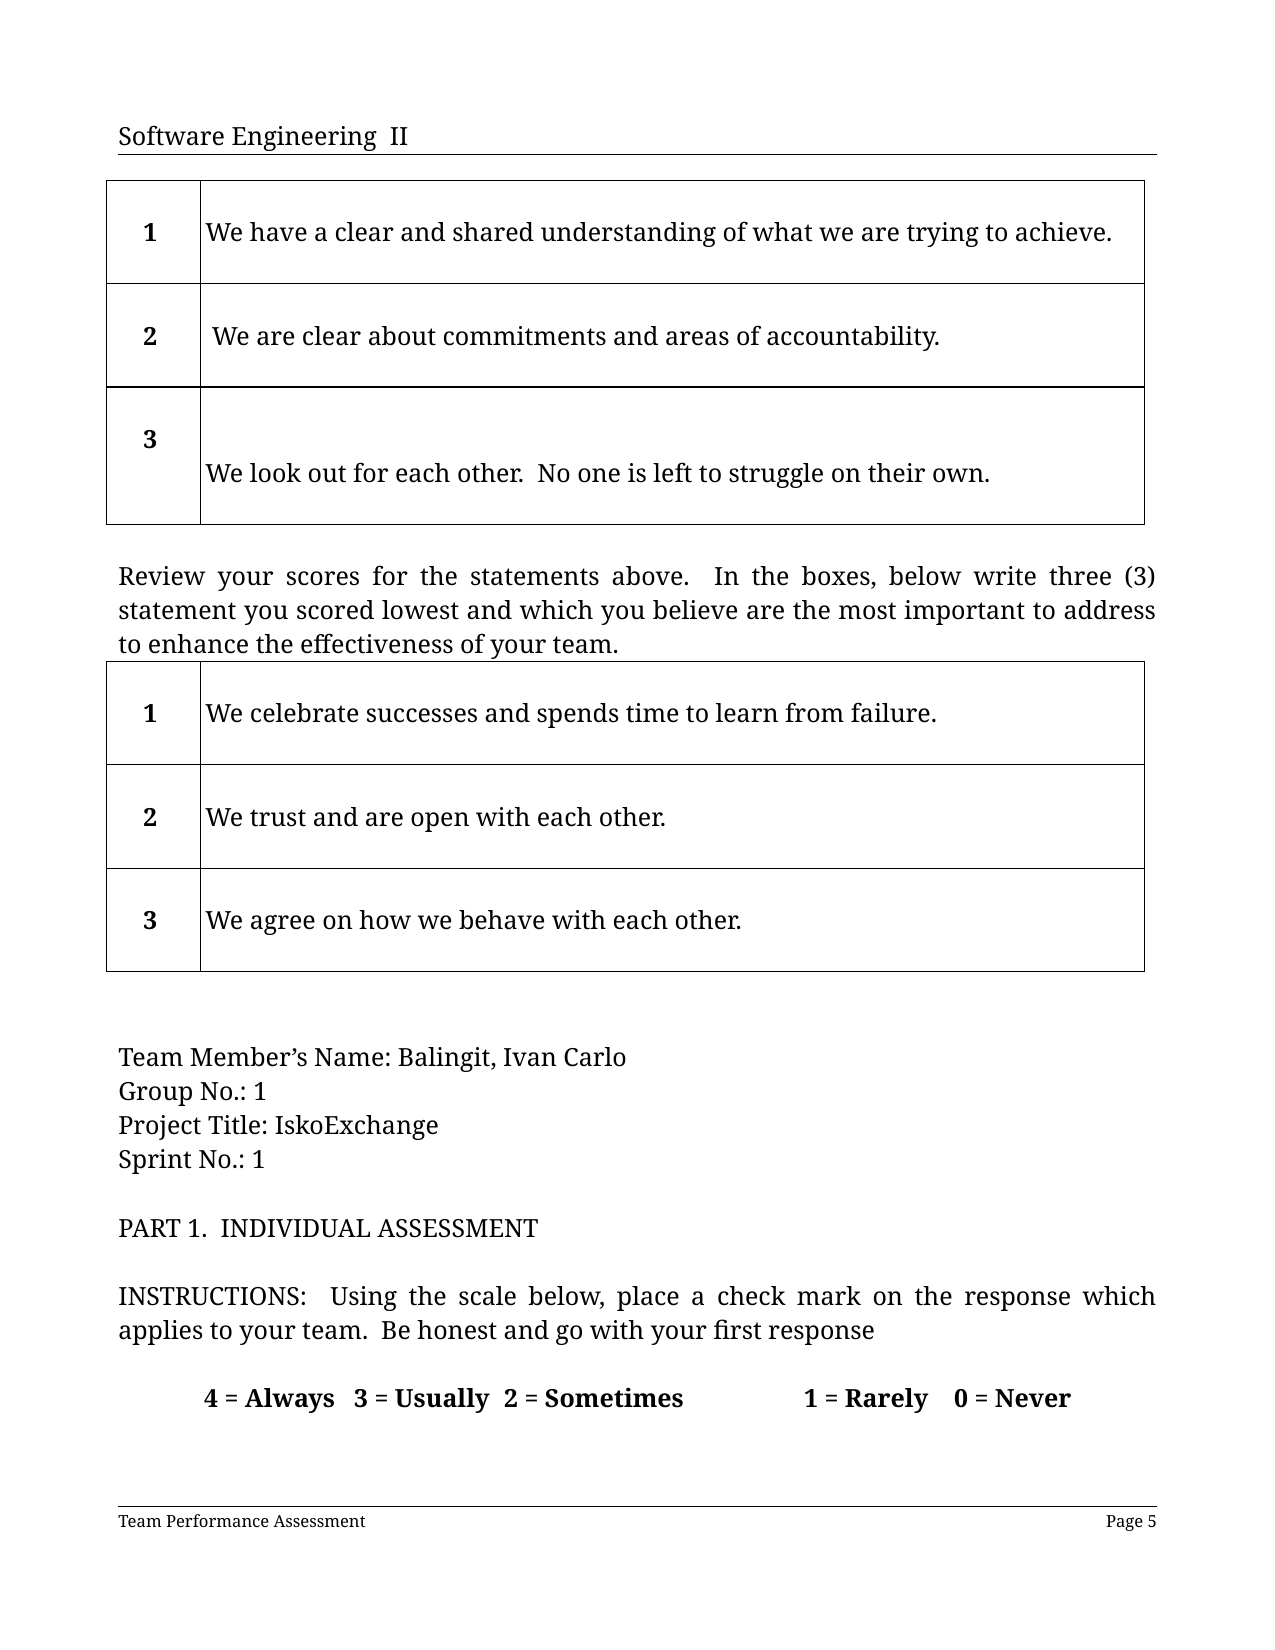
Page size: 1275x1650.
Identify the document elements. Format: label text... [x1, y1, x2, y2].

table_cell 2 [107, 765, 200, 867]
text Review your scores for the statements above. In the boxes, below write three (3) statement you scored lowest and which you believe are the most important to address to enhance the effectiveness of your team. [118, 559, 1157, 661]
table_cell We are clear about commitments and areas of accountability. [201, 284, 1144, 386]
table_cell 2 [107, 284, 200, 386]
table_cell 3 [107, 388, 200, 524]
text Group No.: 1 [118, 1074, 1157, 1108]
table_cell 3 [107, 869, 200, 971]
table_header We celebrate successes and spends time to learn from failure. [201, 662, 1144, 764]
text Team Member’s Name: Balingit, Ivan Carlo [118, 1040, 1157, 1074]
table_header 1 [107, 662, 200, 764]
text Project Title: IskoExchange [118, 1108, 1157, 1142]
table_cell We trust and are open with each other. [201, 765, 1144, 867]
table_cell We look out for each other. No one is left to struggle on their own. [201, 388, 1144, 524]
table_cell We agree on how we behave with each other. [201, 869, 1144, 971]
text 4 = Always 3 = Usually 2 = Sometimes 1 = Rarely 0 = Never [118, 1381, 1157, 1414]
text Sprint No.: 1 [118, 1142, 1157, 1176]
text PART 1. INDIVIDUAL ASSESSMENT [118, 1210, 1157, 1244]
table_header We have a clear and shared understanding of what we are trying to achieve. [201, 181, 1144, 283]
table_header 1 [107, 181, 200, 283]
text INSTRUCTIONS: Using the scale below, place a check mark on the response which applies to your team. Be honest and go with your first response [118, 1278, 1157, 1346]
